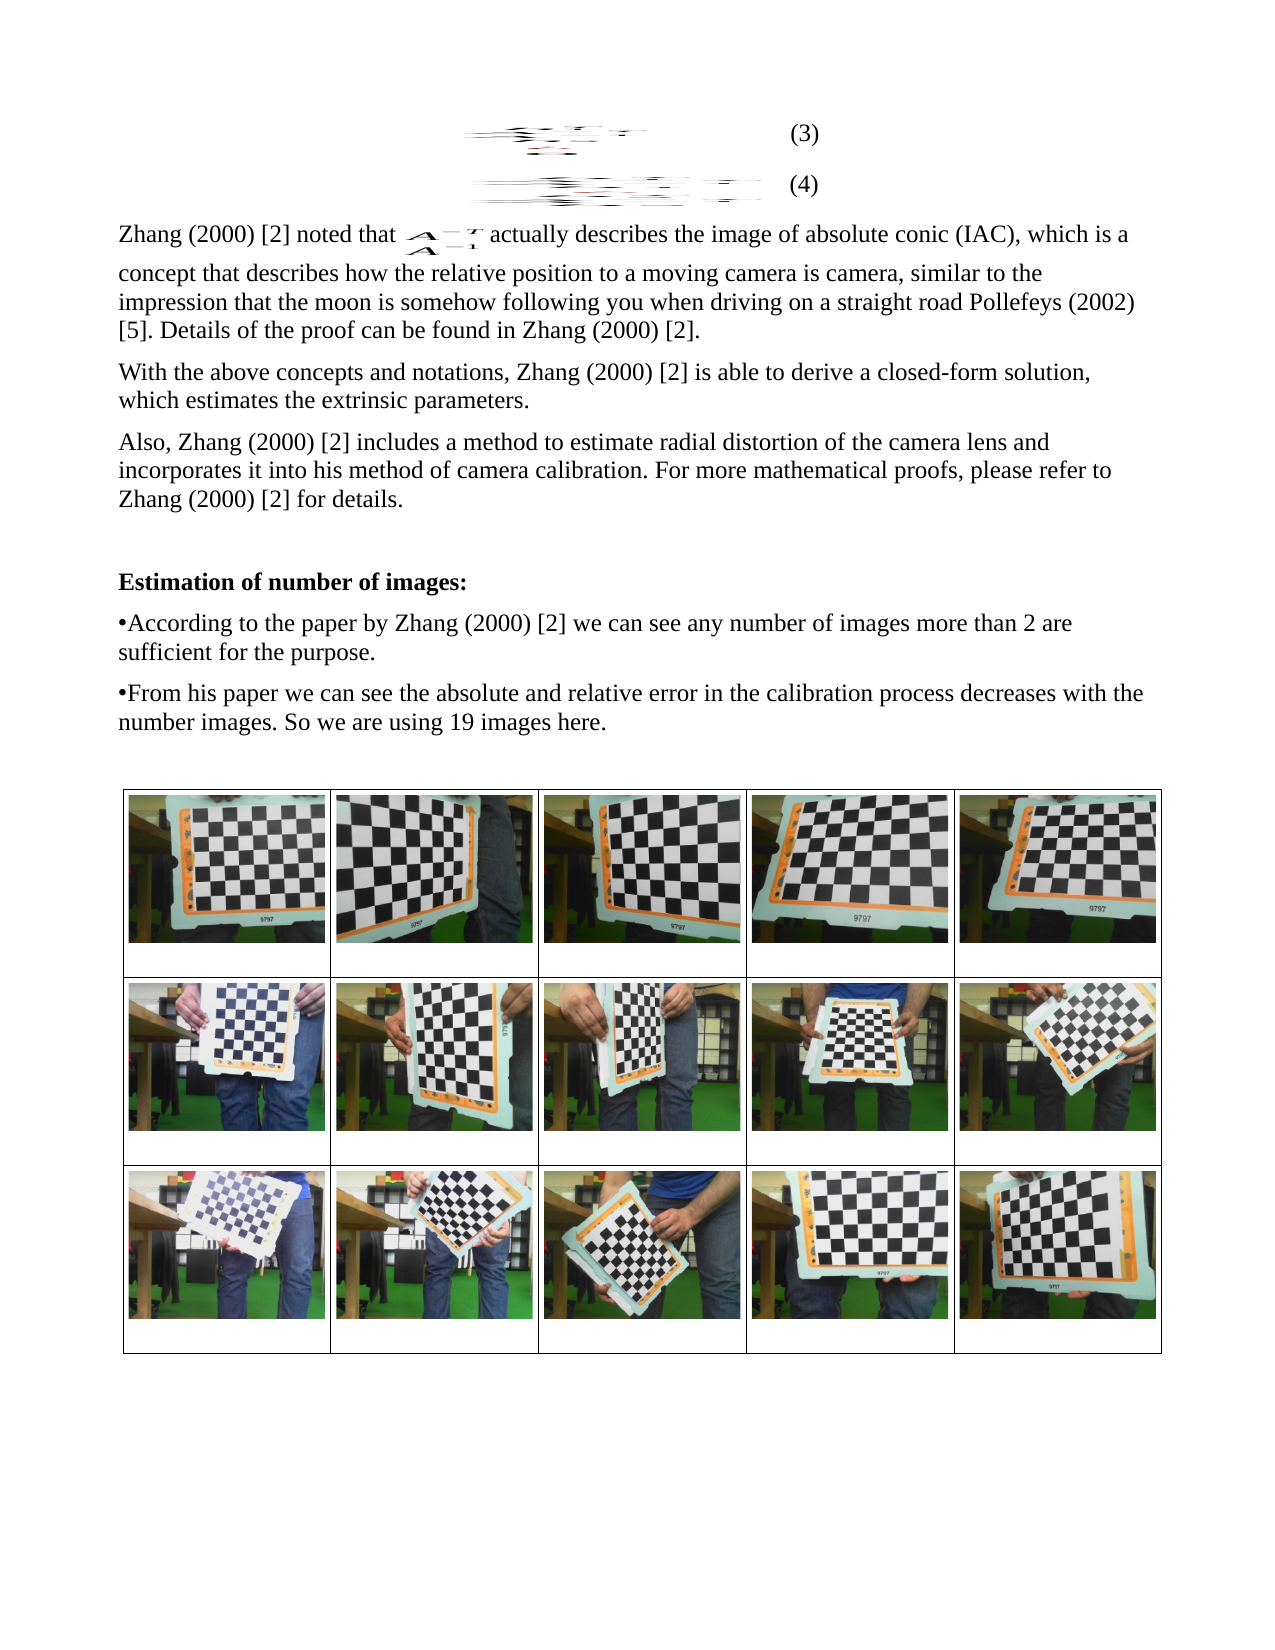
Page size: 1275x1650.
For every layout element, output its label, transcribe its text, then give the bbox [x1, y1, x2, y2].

table_cell [331, 1166, 538, 1353]
text Zhang (2000) [2] noted that actually describes the image of absolute conic (IAC), which is a concept that describes how the relative position to a moving camera is camera, similar to the impression that the moon is somehow following you when driving on a straight road Pollefeys (2002) [5]. Details of the proof can be found in Zhang (2000) [2]. [118, 219, 1157, 344]
table_cell [539, 978, 746, 1165]
table_cell [124, 1166, 330, 1353]
table_cell [539, 1166, 746, 1353]
text With the above concepts and notations, Zhang (2000) [2] is able to derive a closed-form solution, which estimates the extrinsic parameters. [118, 357, 1157, 414]
list From his paper we can see the absolute and relative error in the calibration process decreases with the number images. So we are using 19 images here. [118, 678, 1157, 735]
table_cell [747, 1166, 954, 1353]
table_header [124, 790, 330, 977]
text (4) [118, 169, 1157, 207]
text Also, Zhang (2000) [2] includes a method to estimate radial distortion of the camera lens and incorporates it into his method of camera calibration. For more mathematical proofs, please refer to Zhang (2000) [2] for details. [118, 427, 1157, 513]
table_cell [955, 978, 1161, 1165]
table_header [747, 790, 954, 977]
table_cell [331, 978, 538, 1165]
table_header [955, 790, 1161, 977]
text Estimation of number of images: [118, 567, 1157, 595]
table_cell [955, 1166, 1161, 1353]
text (3) [118, 118, 1157, 156]
table_cell [747, 978, 954, 1165]
table_header [539, 790, 746, 977]
table_cell [124, 978, 330, 1165]
list According to the paper by Zhang (2000) [2] we can see any number of images more than 2 are sufficient for the purpose. [118, 608, 1157, 665]
table_header [331, 790, 538, 977]
